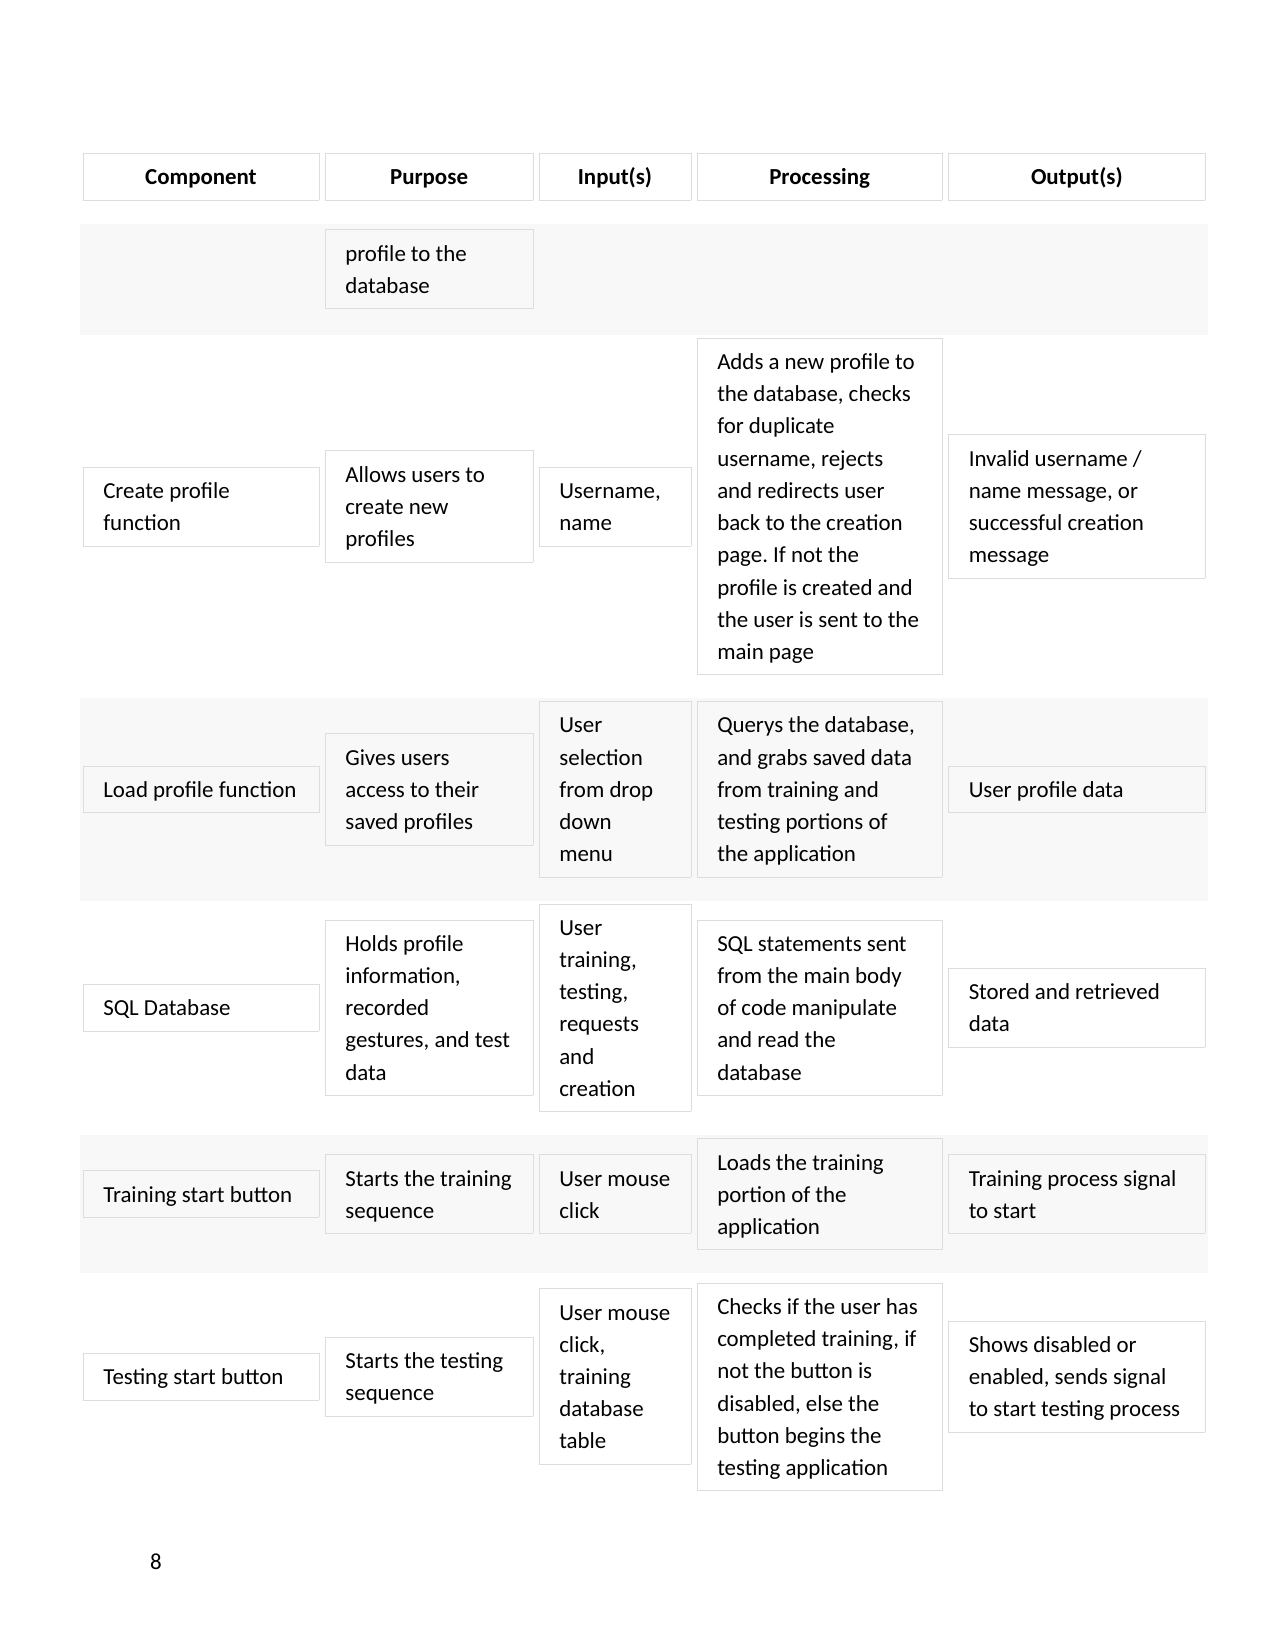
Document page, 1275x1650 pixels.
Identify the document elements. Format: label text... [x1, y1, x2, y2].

table_cell Starts the training sequence [322, 1135, 536, 1273]
table_header Output(s) [945, 150, 1208, 224]
table_header Input(s) [536, 150, 694, 224]
table_cell [945, 224, 1208, 335]
table_cell Checks if the user has completed training, if not the button is disabled, else the button begins the testing application [694, 1273, 945, 1500]
table_cell User mouse click, training database table [536, 1273, 694, 1500]
table_cell Shows disabled or enabled, sends signal to start testing process [945, 1273, 1208, 1500]
table_cell Username, name [536, 335, 694, 698]
table_cell Load profile function [80, 698, 322, 901]
table_cell profile to the database [322, 224, 536, 335]
table_cell Testing start button [80, 1273, 322, 1500]
table_cell User mouse click [536, 1135, 694, 1273]
table_cell [80, 224, 322, 335]
table_cell User training, testing, requests and creation [536, 901, 694, 1135]
table_cell Starts the testing sequence [322, 1273, 536, 1500]
table_cell SQL statements sent from the main body of code manipulate and read the database [694, 901, 945, 1135]
table_cell Training start button [80, 1135, 322, 1273]
table_header Processing [694, 150, 945, 224]
table_cell Training process signal to start [945, 1135, 1208, 1273]
table_cell User profile data [945, 698, 1208, 901]
table_cell Querys the database, and grabs saved data from training and testing portions of the application [694, 698, 945, 901]
table_header Purpose [322, 150, 536, 224]
table_cell User selection from drop down menu [536, 698, 694, 901]
table_cell [694, 224, 945, 335]
table_cell Stored and retrieved data [945, 901, 1208, 1135]
table_cell Create profile function [80, 335, 322, 698]
table_cell Holds profile information, recorded gestures, and test data [322, 901, 536, 1135]
table_cell Loads the training portion of the application [694, 1135, 945, 1273]
table_cell [536, 224, 694, 335]
table_cell SQL Database [80, 901, 322, 1135]
table_cell Adds a new profile to the database, checks for duplicate username, rejects and redirects user back to the creation page. If not the profile is created and the user is sent to the main page [694, 335, 945, 698]
table_cell Gives users access to their saved profiles [322, 698, 536, 901]
table_cell Allows users to create new profiles [322, 335, 536, 698]
table_header Component [80, 150, 322, 224]
table_cell Invalid username / name message, or successful creation message [945, 335, 1208, 698]
